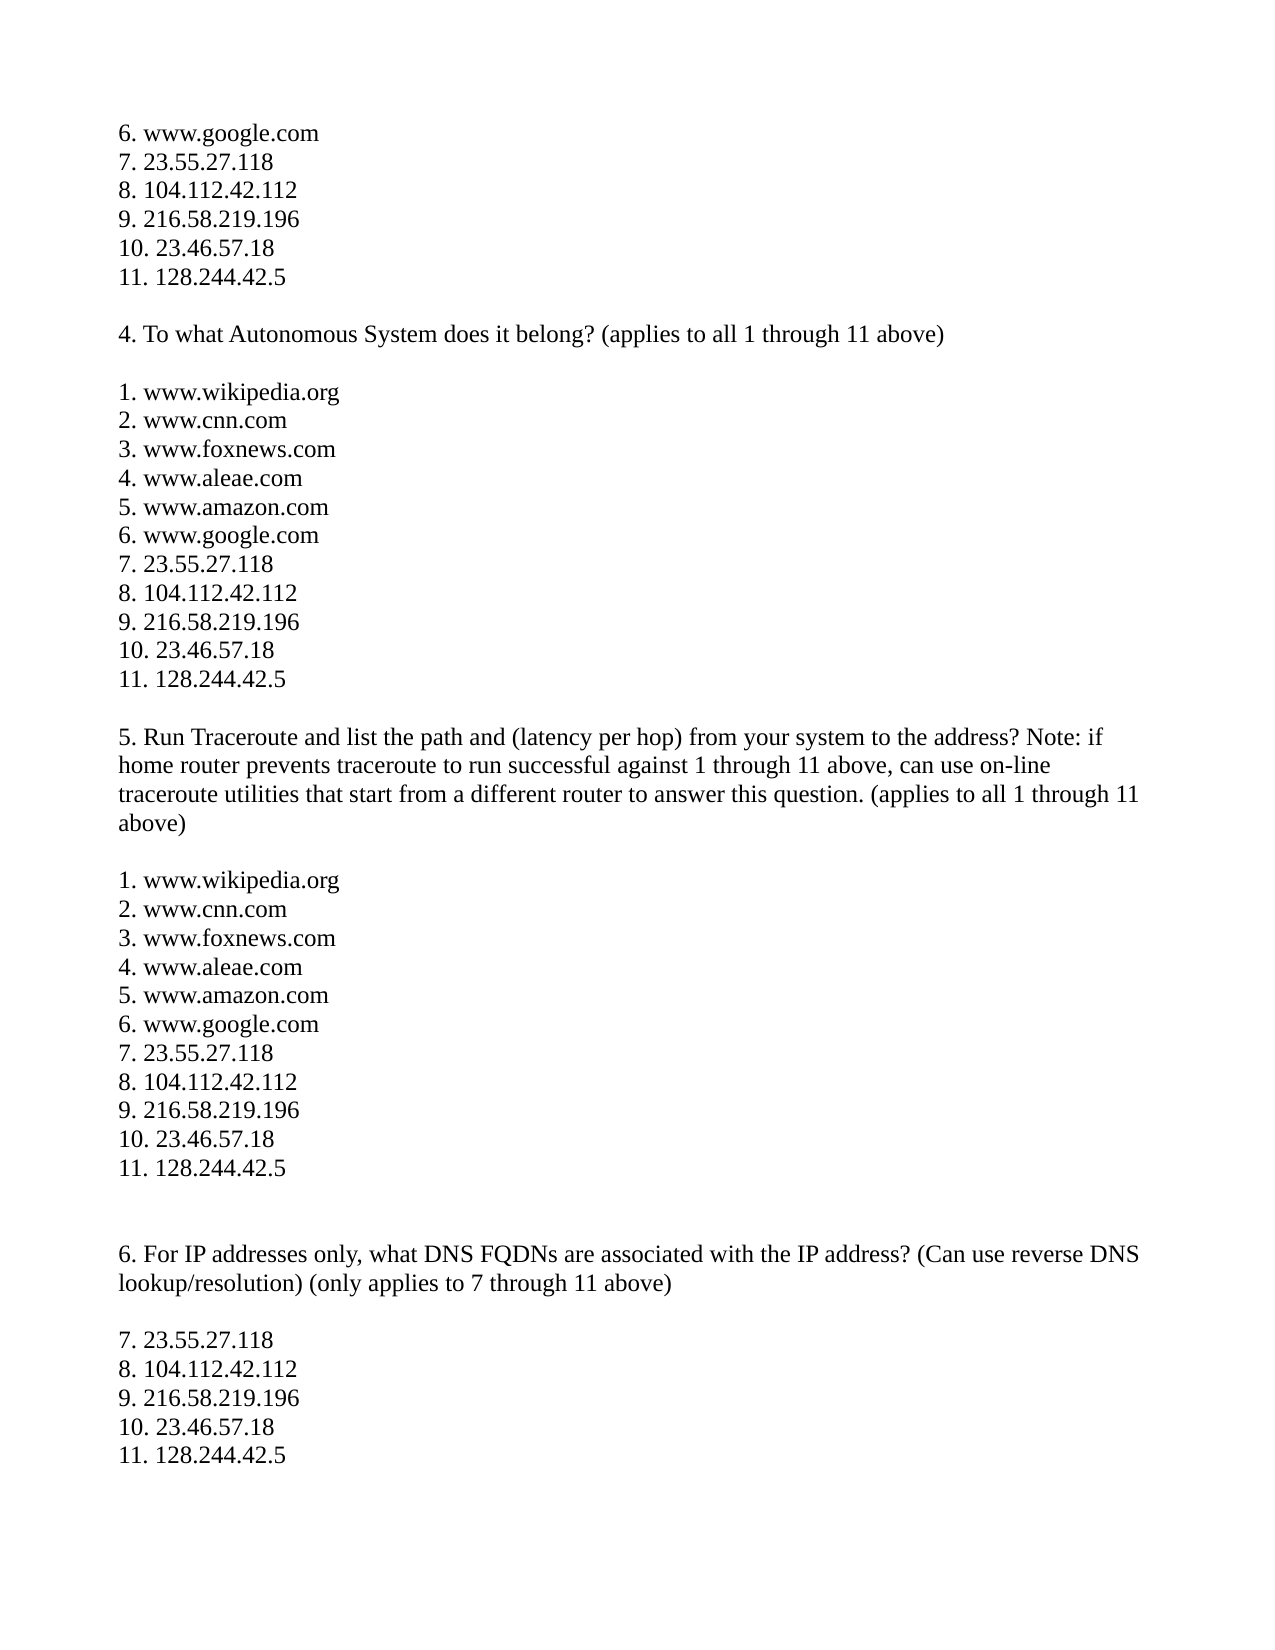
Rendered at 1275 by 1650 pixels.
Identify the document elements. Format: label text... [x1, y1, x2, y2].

text 8. 104.112.42.112 [118, 578, 1157, 607]
text 8. 104.112.42.112 [118, 1067, 1157, 1096]
text 7. 23.55.27.118 [118, 549, 1157, 578]
text 1. www.wikipedia.org [118, 377, 1157, 406]
text 6. www.google.com [118, 1009, 1157, 1038]
text 9. 216.58.219.196 [118, 607, 1157, 636]
text 5. Run Traceroute and list the path and (latency per hop) from your system to the address? Note: if home router prevents traceroute to run successful against 1 through 11 above, can use on-line traceroute utilities that start from a different router to answer this question. (applies to all 1 through 11 above) [118, 722, 1157, 837]
text 2. www.cnn.com [118, 406, 1157, 434]
text 7. 23.55.27.118 [118, 147, 1157, 176]
text 9. 216.58.219.196 [118, 204, 1157, 233]
text 1. www.wikipedia.org [118, 866, 1157, 894]
text 4. www.aleae.com [118, 463, 1157, 492]
text 6. For IP addresses only, what DNS FQDNs are associated with the IP address? (Can use reverse DNS lookup/resolution) (only applies to 7 through 11 above) [118, 1239, 1157, 1297]
text 10. 23.46.57.18 [118, 233, 1157, 262]
text 7. 23.55.27.118 [118, 1038, 1157, 1067]
text 10. 23.46.57.18 [118, 1124, 1157, 1153]
text 10. 23.46.57.18 [118, 636, 1157, 664]
text 3. www.foxnews.com [118, 923, 1157, 952]
text 9. 216.58.219.196 [118, 1383, 1157, 1412]
text 7. 23.55.27.118 [118, 1326, 1157, 1354]
text 5. www.amazon.com [118, 981, 1157, 1009]
text 9. 216.58.219.196 [118, 1096, 1157, 1124]
text 10. 23.46.57.18 [118, 1412, 1157, 1441]
text 11. 128.244.42.5 [118, 664, 1157, 693]
text 5. www.amazon.com [118, 492, 1157, 521]
text 4. To what Autonomous System does it belong? (applies to all 1 through 11 above) [118, 319, 1157, 348]
text 8. 104.112.42.112 [118, 176, 1157, 204]
text 11. 128.244.42.5 [118, 1153, 1157, 1182]
text 6. www.google.com [118, 521, 1157, 549]
text 6. www.google.com [118, 118, 1157, 147]
text 4. www.aleae.com [118, 952, 1157, 981]
text 11. 128.244.42.5 [118, 1441, 1157, 1469]
text 8. 104.112.42.112 [118, 1354, 1157, 1383]
text 11. 128.244.42.5 [118, 262, 1157, 291]
text 3. www.foxnews.com [118, 434, 1157, 463]
text 2. www.cnn.com [118, 894, 1157, 923]
